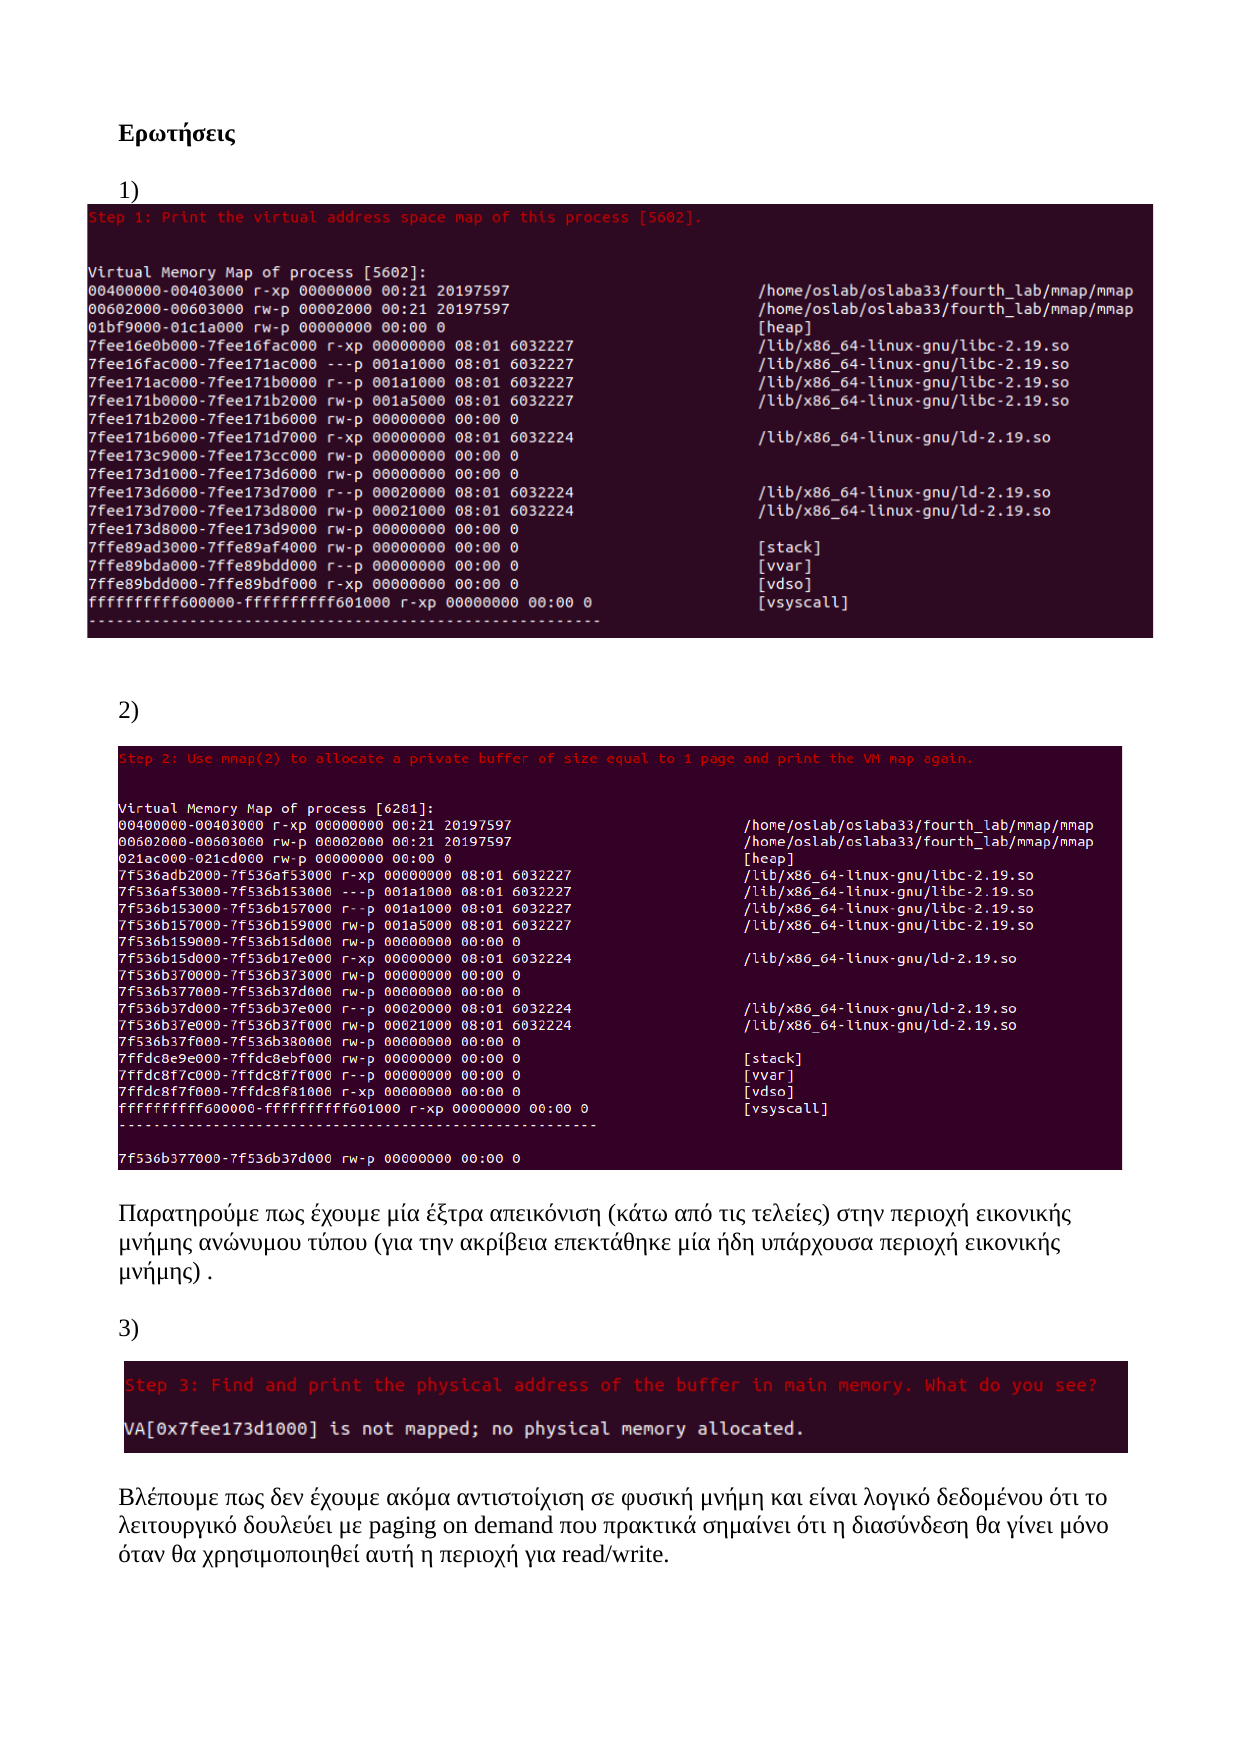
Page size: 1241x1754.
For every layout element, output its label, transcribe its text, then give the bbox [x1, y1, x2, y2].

text 1) [118, 176, 1122, 204]
text Βλέπουμε πως δεν έχουμε ακόμα αντιστοίχιση σε φυσική μνήμη και είναι λογικό δεδομένου ότι το λειτουργικό δουλεύει με paging on demand που πρακτικά σημαίνει ότι η διασύνδεση θα γίνει μόνο όταν θα χρησιμοποιηθεί αυτή η περιοχή για read/write. [118, 1482, 1122, 1568]
text Παρατηρούμε πως έχουμε μία έξτρα απεικόνιση (κάτω από τις τελείες) στην περιοχή εικονικής μνήμης ανώνυμου τύπου (για την ακρίβεια επεκτάθηκε μία ήδη υπάρχουσα περιοχή εικονικής μνήμης) . [118, 1198, 1122, 1284]
text 3) [118, 1313, 1122, 1342]
text 2) [118, 696, 1122, 724]
picture [87, 204, 1154, 638]
picture [118, 746, 1123, 1170]
text Ερωτήσεις [118, 118, 1122, 147]
picture [124, 1361, 1128, 1453]
